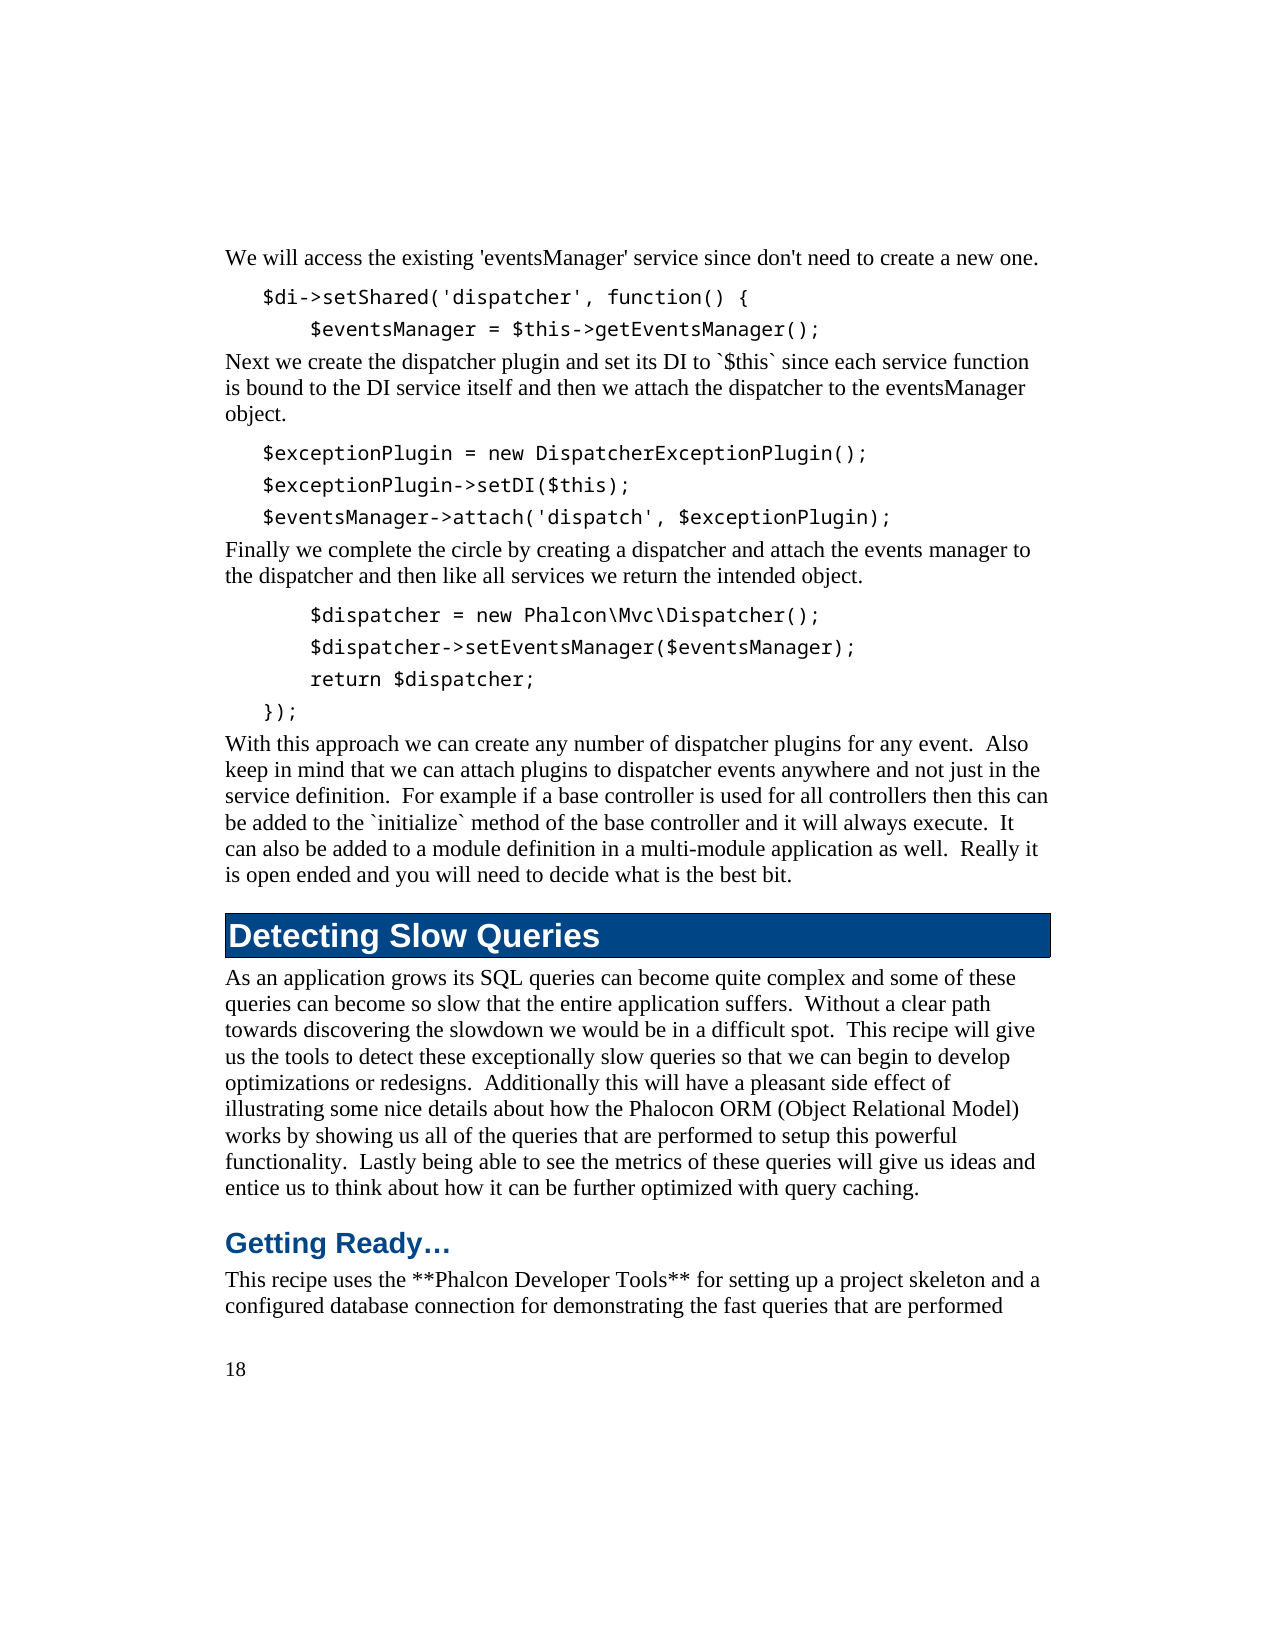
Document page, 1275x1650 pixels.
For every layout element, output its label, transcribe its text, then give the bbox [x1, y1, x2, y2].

text $exceptionPlugin->setDI($this); [262, 471, 1050, 498]
text $exceptionPlugin = new DispatcherExceptionPlugin(); [262, 439, 1050, 466]
text With this approach we can create any number of dispatcher plugins for any event. Also keep in mind that we can attach plugins to dispatcher events anywhere and not just in the service definition. For example if a base controller is used for all controllers then this can be added to the `initialize` method of the base controller and it will always execute. It can also be added to a module definition in a multi-module application as well. Really it is open ended and you will need to decide what is the best bit. [225, 730, 1050, 888]
text $di->setShared('dispatcher', function() { [262, 283, 1050, 310]
text This recipe uses the **Phalcon Developer Tools** for setting up a project skeleton and a configured database connection for demonstrating the fast queries that are performed [225, 1266, 1050, 1318]
subtitle Detecting Slow Queries [226, 914, 1050, 957]
text $eventsManager = $this->getEventsManager(); [262, 316, 1050, 342]
text return $dispatcher; [262, 665, 1050, 692]
text We will access the existing 'eventsManager' service since don't need to create a new one. [225, 244, 1050, 271]
subtitle Getting Ready… [225, 1226, 1050, 1259]
text Finally we complete the circle by creating a dispatcher and attach the events manager to the dispatcher and then like all services we return the intended object. [225, 536, 1050, 588]
text }); [262, 698, 1050, 724]
text $dispatcher->setEventsManager($eventsManager); [262, 633, 1050, 660]
text Next we create the dispatcher plugin and set its DI to `$this` since each service function is bound to the DI service itself and then we attach the dispatcher to the eventsManager object. [225, 348, 1050, 427]
text $dispatcher = new Phalcon\Mvc\Dispatcher(); [262, 601, 1050, 628]
text $eventsManager->attach('dispatch', $exceptionPlugin); [262, 504, 1050, 531]
text As an application grows its SQL queries can become quite complex and some of these queries can become so slow that the entire application suffers. Without a clear path towards discovering the slowdown we would be in a difficult spot. This recipe will give us the tools to detect these exceptionally slow queries so that we can begin to develop optimizations or redesigns. Additionally this will have a pleasant side effect of illustrating some nice details about how the Phalocon ORM (Object Relational Model) works by showing us all of the queries that are performed to setup this powerful functionality. Lastly being able to see the metrics of these queries will give us ideas and entice us to think about how it can be further optimized with query caching. [225, 964, 1050, 1201]
